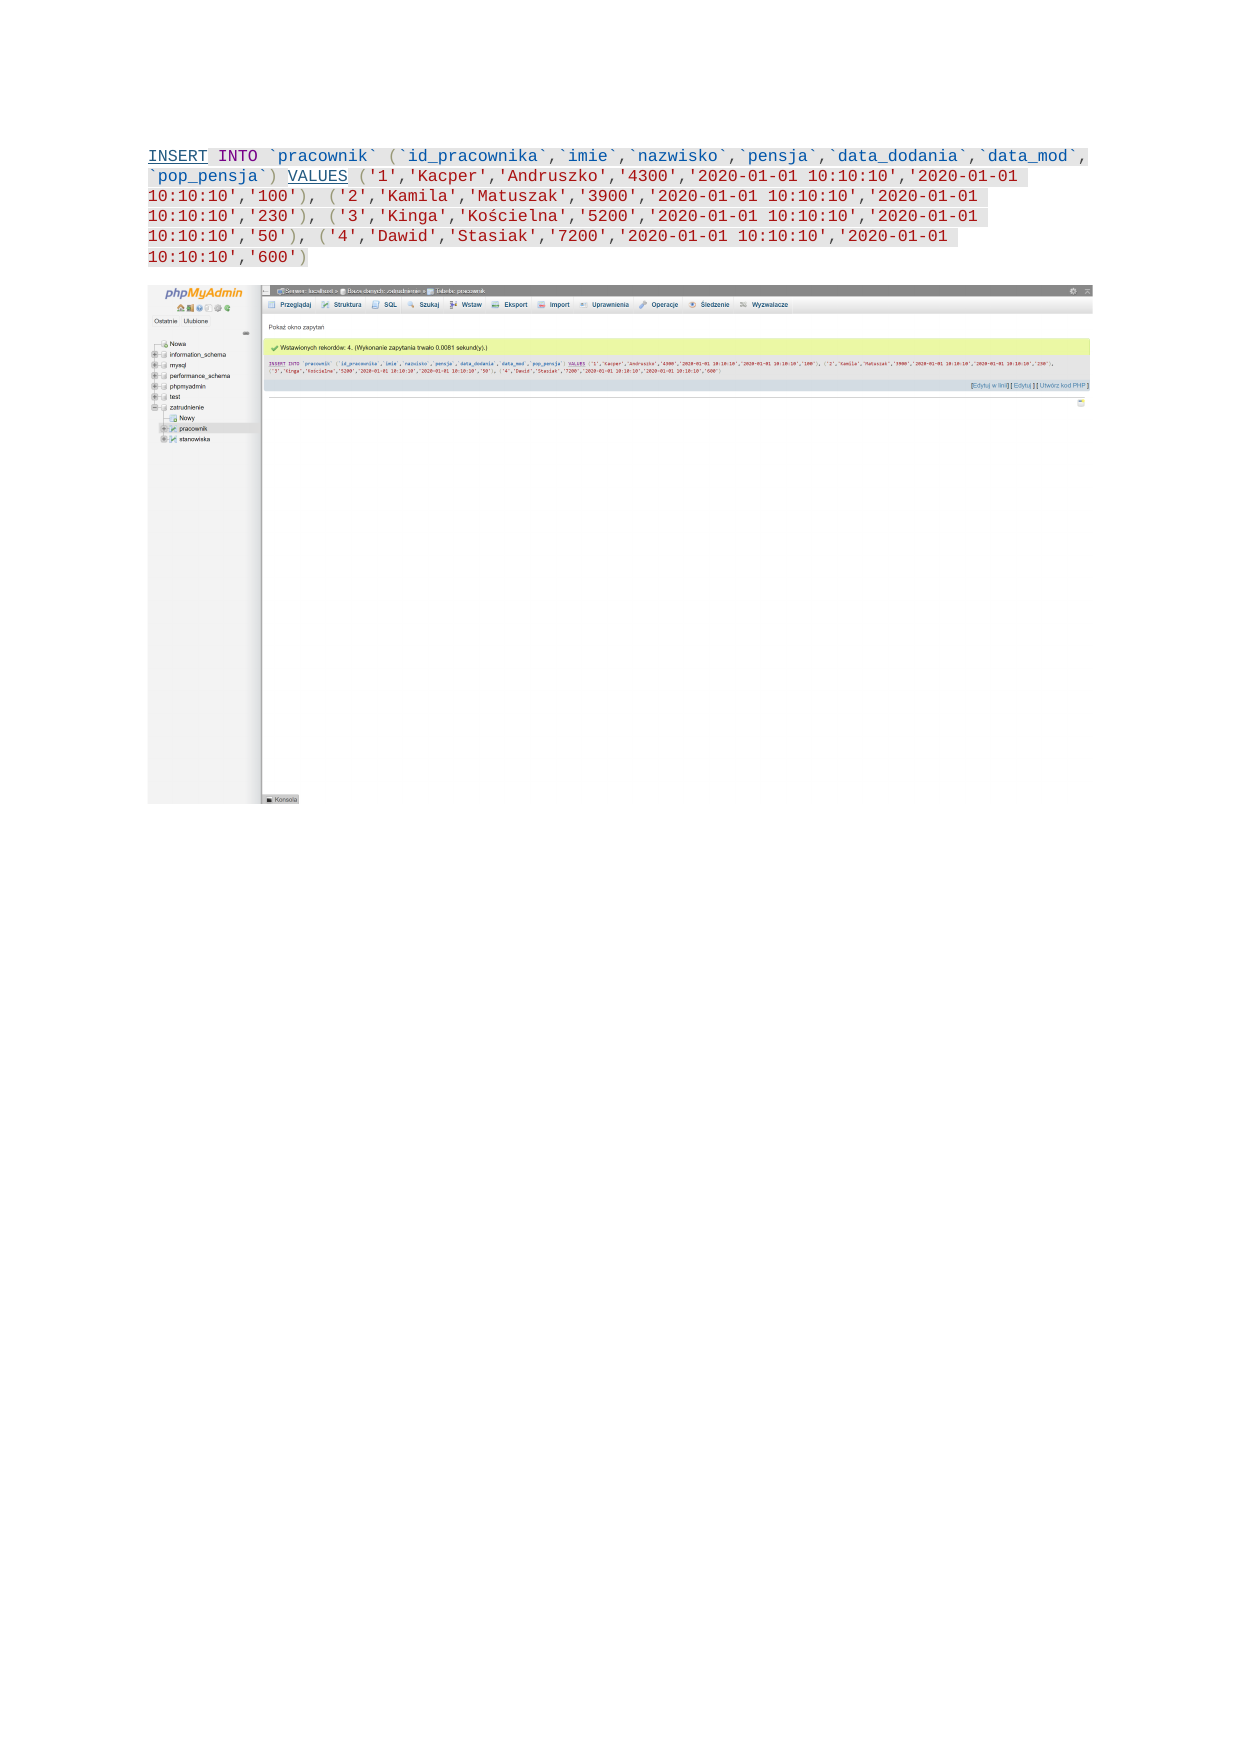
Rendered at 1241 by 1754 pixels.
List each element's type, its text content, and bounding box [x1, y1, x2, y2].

text INSERT INTO `pracownik` (`id_pracownika`,`imie`,`nazwisko`,`pensja`,`data_dodania`,`data_mod`,`pop_pensja`) VALUES ('1','Kacper','Andruszko','4300','2020-01-01 10:10:10','2020-01-01 10:10:10','100'), ('2','Kamila','Matuszak','3900','2020-01-01 10:10:10','2020-01-01 10:10:10','230'), ('3','Kinga','Kościelna','5200','2020-01-01 10:10:10','2020-01-01 10:10:10','50'), ('4','Dawid','Stasiak','7200','2020-01-01 10:10:10','2020-01-01 10:10:10','600') [148, 148, 1093, 267]
